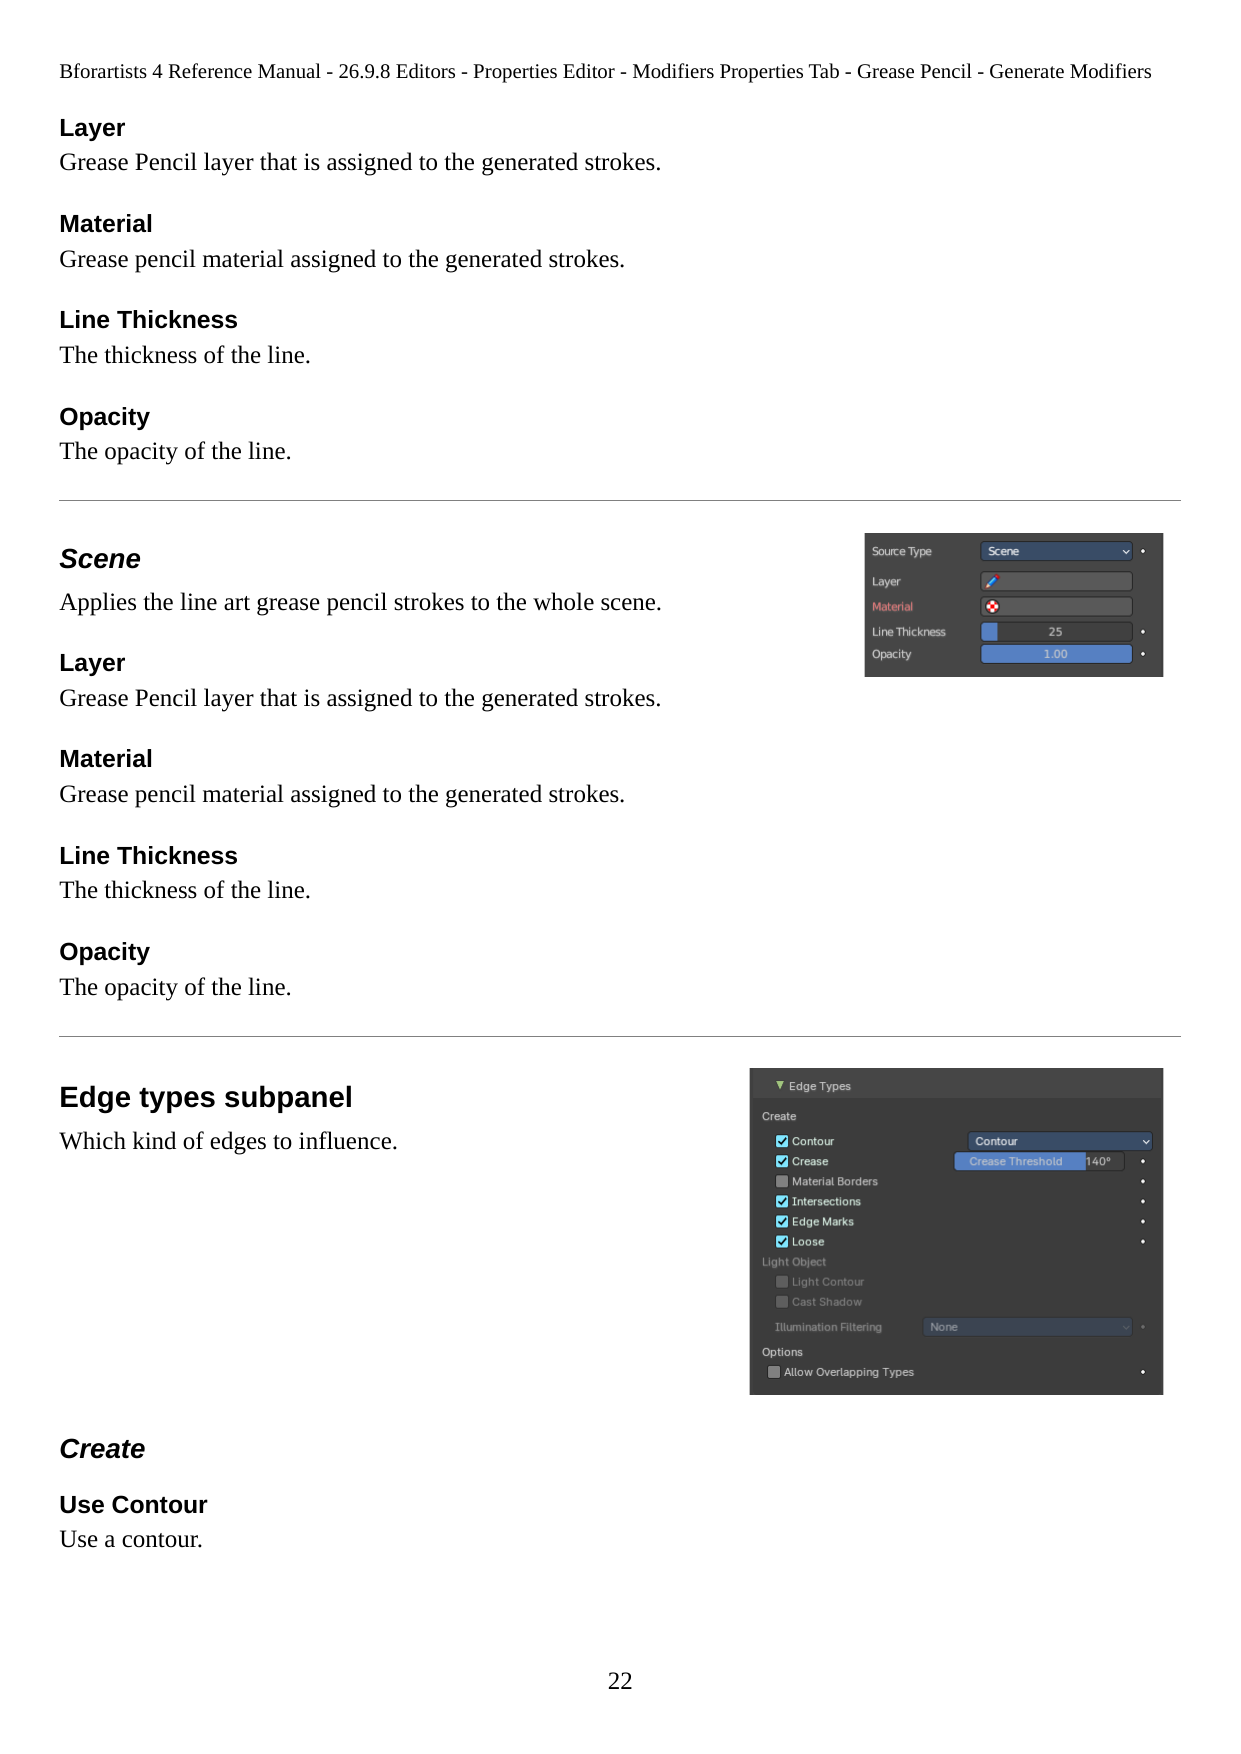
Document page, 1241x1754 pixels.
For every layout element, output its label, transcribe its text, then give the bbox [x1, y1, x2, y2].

text The opacity of the line. [59, 436, 1181, 465]
picture [864, 533, 1164, 677]
text Grease pencil material assigned to the generated strokes. [59, 244, 1181, 272]
subtitle Use Contour [59, 1490, 1181, 1518]
subtitle Line Thickness [59, 305, 1181, 334]
subtitle Opacity [59, 937, 1181, 966]
subtitle Material [59, 209, 1181, 237]
subtitle Layer [59, 648, 864, 677]
picture [749, 1068, 1164, 1395]
text Which kind of edges to influence. [59, 1126, 749, 1155]
subtitle Material [59, 744, 1181, 773]
text The thickness of the line. [59, 340, 1181, 369]
text Grease Pencil layer that is assigned to the generated strokes. [59, 683, 1181, 712]
text Grease pencil material assigned to the generated strokes. [59, 779, 1181, 808]
text Grease Pencil layer that is assigned to the generated strokes. [59, 147, 1181, 176]
subtitle Scene [59, 542, 864, 574]
text The opacity of the line. [59, 972, 1181, 1001]
subtitle Edge types subpanel [59, 1080, 749, 1113]
subtitle [1164, 542, 1181, 574]
text Use a contour. [59, 1524, 1181, 1553]
subtitle Opacity [59, 402, 1181, 430]
text The thickness of the line. [59, 876, 1181, 904]
text Applies the line art grease pencil strokes to the whole scene. [59, 587, 864, 615]
subtitle Create [59, 1433, 1181, 1465]
subtitle [1164, 648, 1181, 677]
subtitle [1164, 1080, 1181, 1113]
subtitle Line Thickness [59, 841, 1181, 869]
subtitle Layer [59, 113, 1181, 141]
